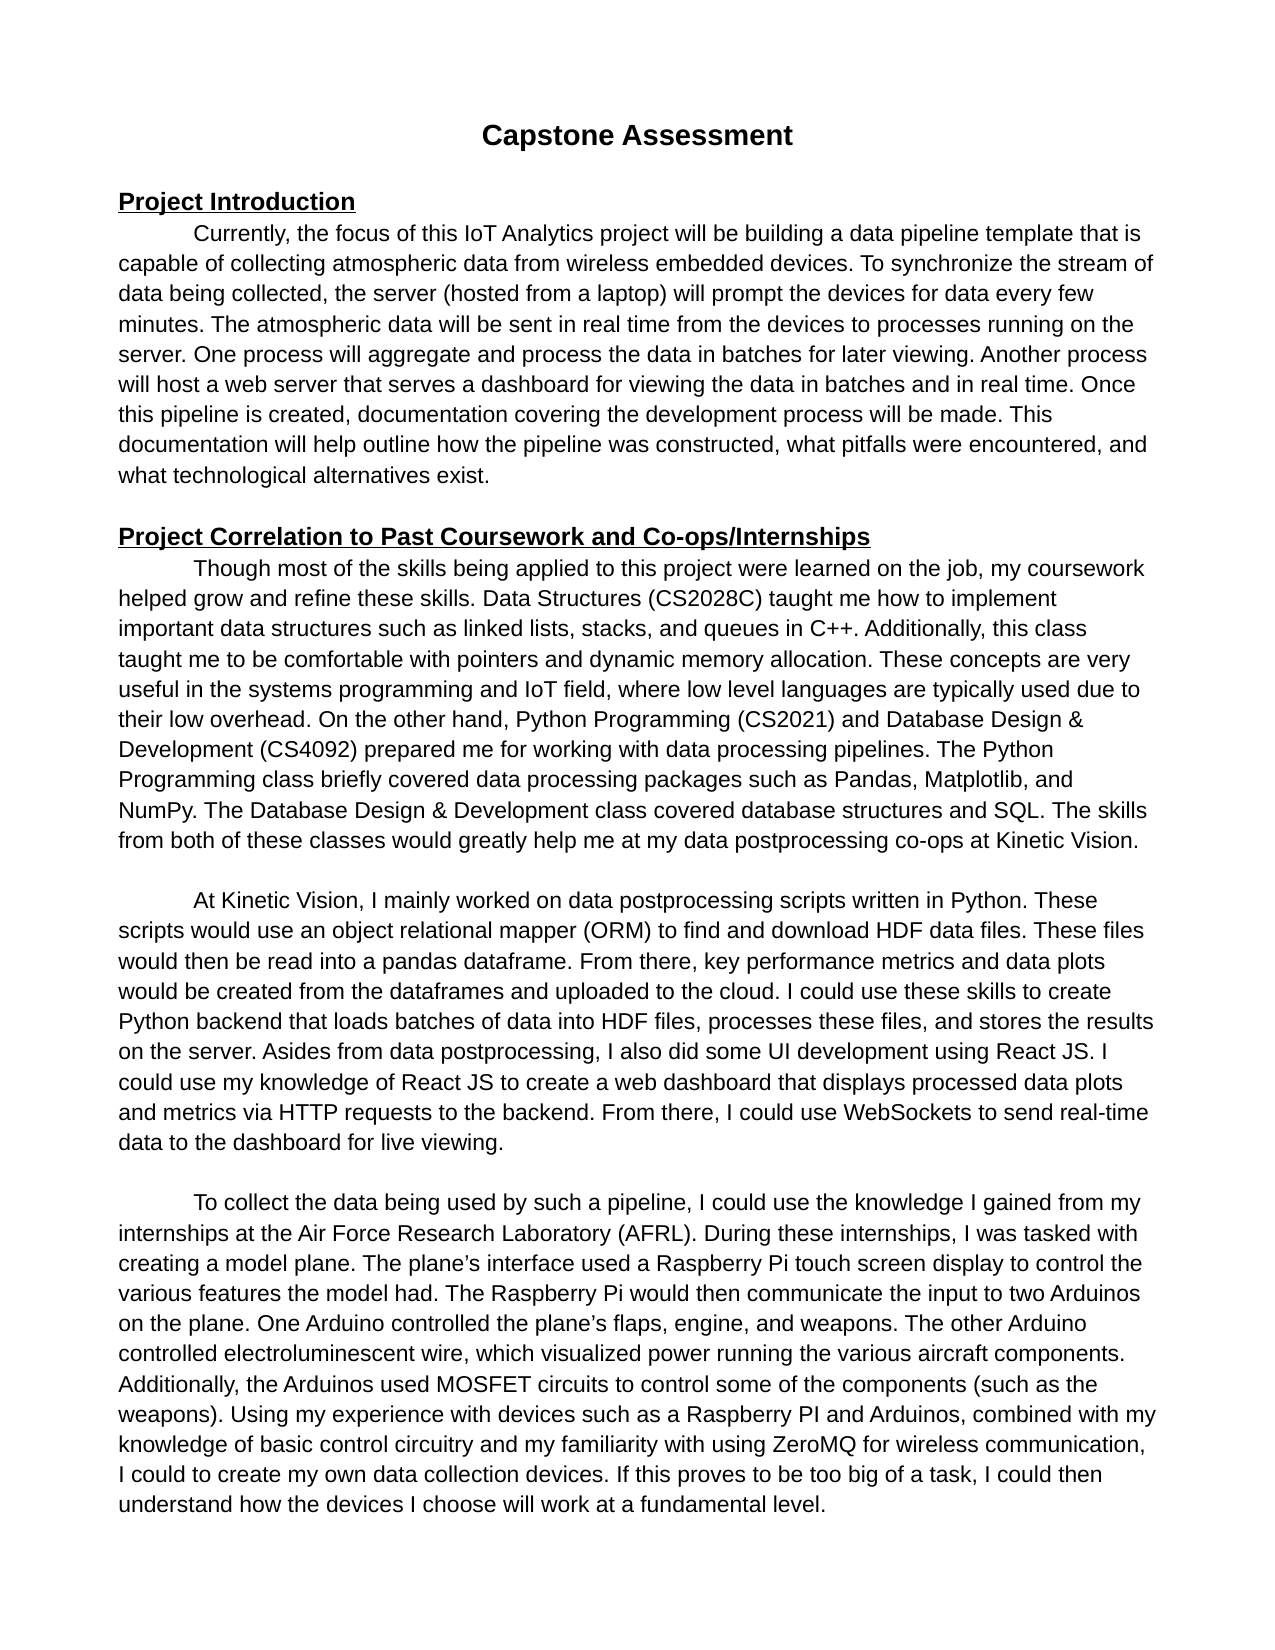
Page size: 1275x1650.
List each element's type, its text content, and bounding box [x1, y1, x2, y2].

text Though most of the skills being applied to this project were learned on the job, my coursework helped grow and refine these skills. Data Structures (CS2028C) taught me how to implement important data structures such as linked lists, stacks, and queues in C++. Additionally, this class taught me to be comfortable with pointers and dynamic memory allocation. These concepts are very useful in the systems programming and IoT field, where low level languages are typically used due to their low overhead. On the other hand, Python Programming (CS2021) and Database Design & Development (CS4092) prepared me for working with data processing pipelines. The Python Programming class briefly covered data processing packages such as Pandas, Matplotlib, and NumPy. The Database Design & Development class covered database structures and SQL. The skills from both of these classes would greatly help me at my data postprocessing co-ops at Kinetic Vision. [118, 555, 1157, 853]
text At Kinetic Vision, I mainly worked on data postprocessing scripts written in Python. These scripts would use an object relational mapper (ORM) to find and download HDF data files. These files would then be read into a pandas dataframe. From there, key performance metrics and data plots would be created from the dataframes and uploaded to the cloud. I could use these skills to create Python backend that loads batches of data into HDF files, processes these files, and stores the results on the server. Asides from data postprocessing, I also did some UI development using React JS. I could use my knowledge of React JS to create a web dashboard that displays processed data plots and metrics via HTTP requests to the backend. From there, I could use WebSockets to send real-time data to the dashboard for live viewing. [118, 887, 1157, 1155]
text Project Introduction [118, 187, 1157, 216]
text To collect the data being used by such a pipeline, I could use the knowledge I gained from my internships at the Air Force Research Laboratory (AFRL). During these internships, I was tasked with creating a model plane. The plane’s interface used a Raspberry Pi touch screen display to control the various features the model had. The Raspberry Pi would then communicate the input to two Arduinos on the plane. One Arduino controlled the plane’s flaps, engine, and weapons. The other Arduino controlled electroluminescent wire, which visualized power running the various aircraft components. Additionally, the Arduinos used MOSFET circuits to control some of the components (such as the weapons). Using my experience with devices such as a Raspberry PI and Arduinos, combined with my knowledge of basic control circuitry and my familiarity with using ZeroMQ for wireless communication, I could to create my own data collection devices. If this proves to be too big of a task, I could then understand how the devices I choose will work at a fundamental level. [118, 1189, 1157, 1518]
text Project Correlation to Past Coursework and Co-ops/Internships [118, 522, 1157, 551]
text Capstone Assessment [118, 118, 1157, 152]
text Currently, the focus of this IoT Analytics project will be building a data pipeline template that is capable of collecting atmospheric data from wireless embedded devices. To synchronize the stream of data being collected, the server (hosted from a laptop) will prompt the devices for data every few minutes. The atmospheric data will be sent in real time from the devices to processes running on the server. One process will aggregate and process the data in batches for later viewing. Another process will host a web server that serves a dashboard for viewing the data in batches and in real time. Once this pipeline is created, documentation covering the development process will be made. This documentation will help outline how the pipeline was constructed, what pitfalls were encountered, and what technological alternatives exist. [118, 220, 1157, 488]
